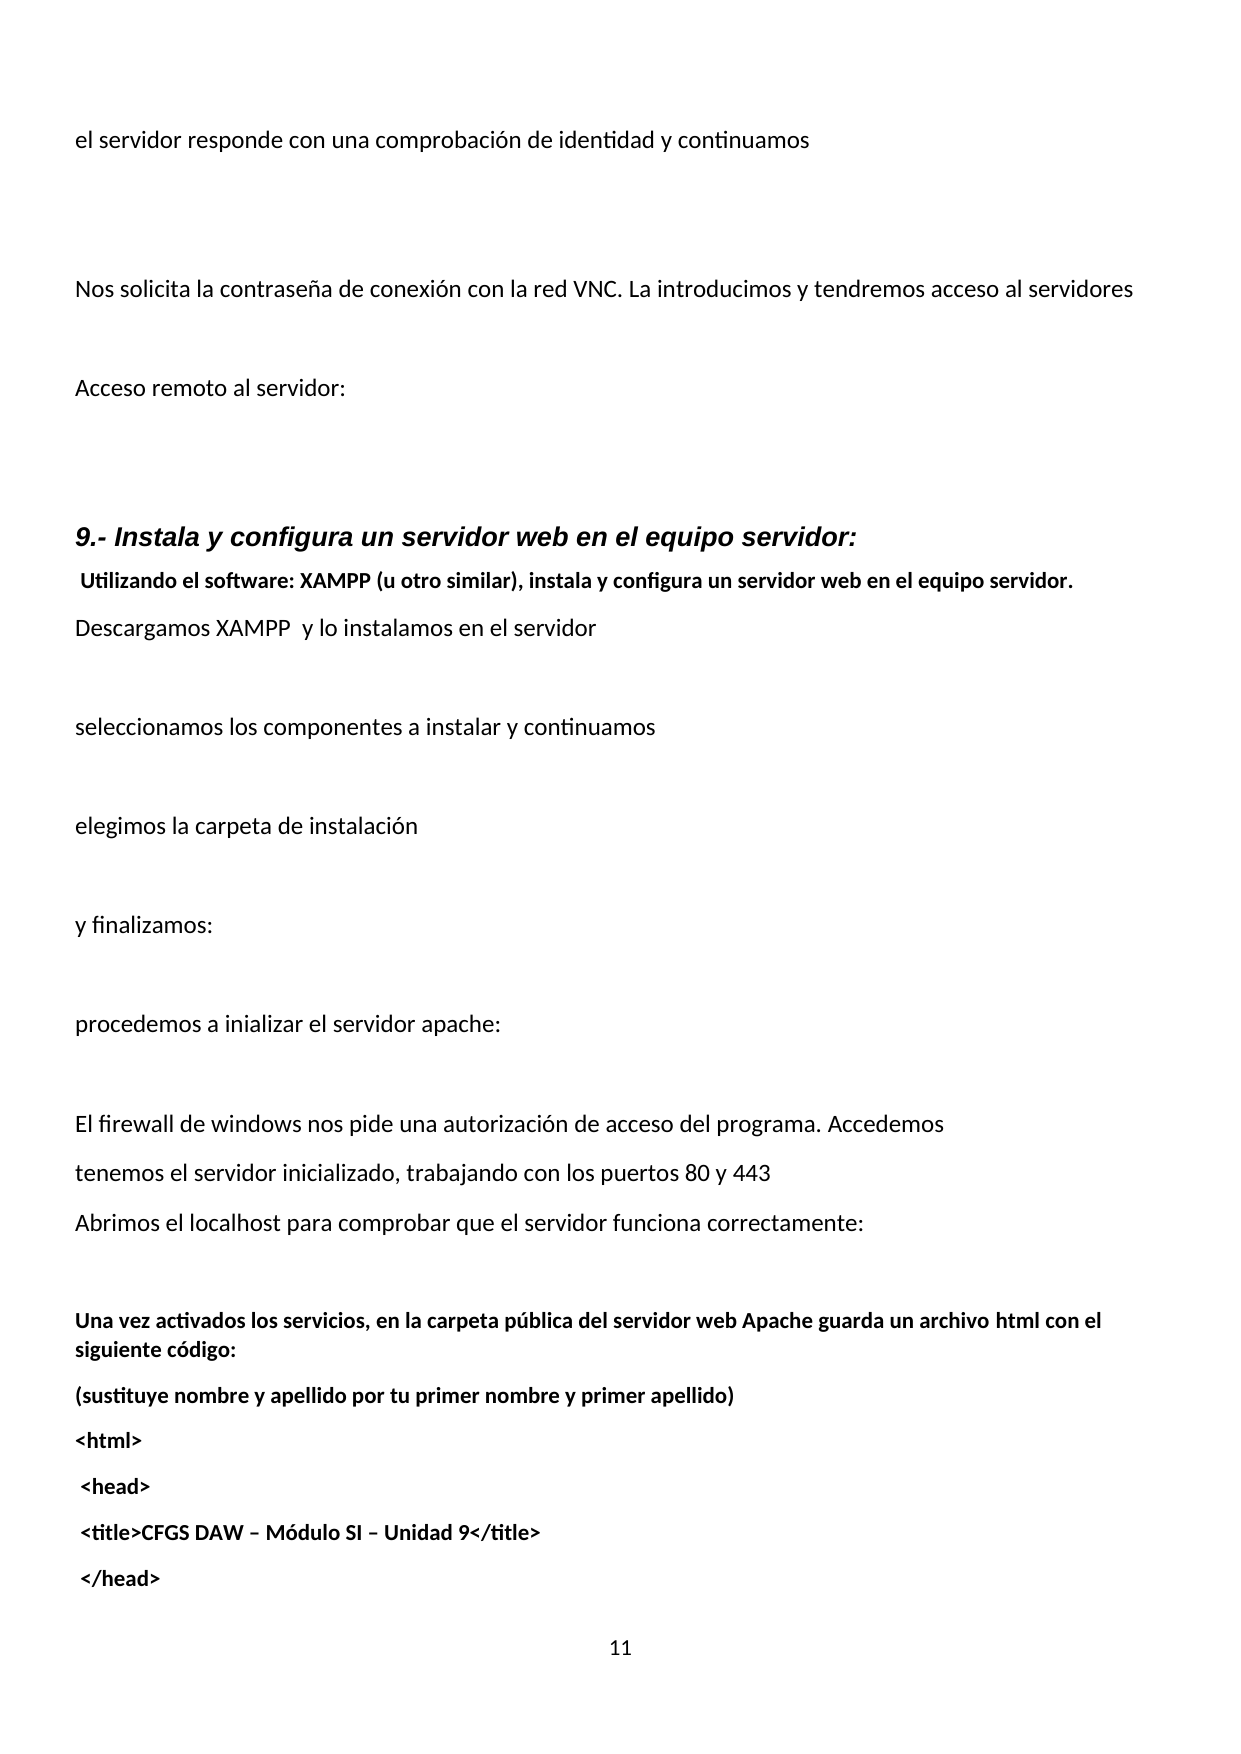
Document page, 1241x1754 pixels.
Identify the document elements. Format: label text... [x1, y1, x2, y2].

text Acceso remoto al servidor: [75, 372, 1165, 403]
text elegimos la carpeta de instalación [75, 810, 1165, 841]
text seleccionamos los componentes a instalar y continuamos [75, 711, 1165, 742]
text Una vez activados los servicios, en la carpeta pública del servidor web Apache guarda un archivo html con el siguiente código: [75, 1306, 1165, 1363]
text procedemos a inializar el servidor apache: [75, 1009, 1165, 1039]
text <head> [75, 1472, 1165, 1500]
subtitle 9.- Instala y configura un servidor web en el equipo servidor: [75, 521, 1165, 552]
text Descargamos XAMPP y lo instalamos en el servidor [75, 612, 1165, 642]
text y finalizamos: [75, 909, 1165, 940]
text el servidor responde con una comprobación de identidad y continuamos [75, 124, 1165, 155]
text El firewall de windows nos pide una autorización de acceso del programa. Accedemos [75, 1108, 1165, 1138]
text </head> [75, 1564, 1165, 1592]
text Utilizando el software: XAMPP (u otro similar), instala y configura un servidor web en el equipo servidor. [75, 566, 1165, 594]
text <html> [75, 1427, 1165, 1455]
text (sustituye nombre y apellido por tu primer nombre y primer apellido) [75, 1381, 1165, 1409]
text Nos solicita la contraseña de conexión con la red VNC. La introducimos y tendremos acceso al servidores [75, 273, 1165, 304]
text <title>CFGS DAW – Módulo SI – Unidad 9</title> [75, 1518, 1165, 1546]
text Abrimos el localhost para comprobar que el servidor funciona correctamente: [75, 1207, 1165, 1237]
text tenemos el servidor inicializado, trabajando con los puertos 80 y 443 [75, 1157, 1165, 1188]
